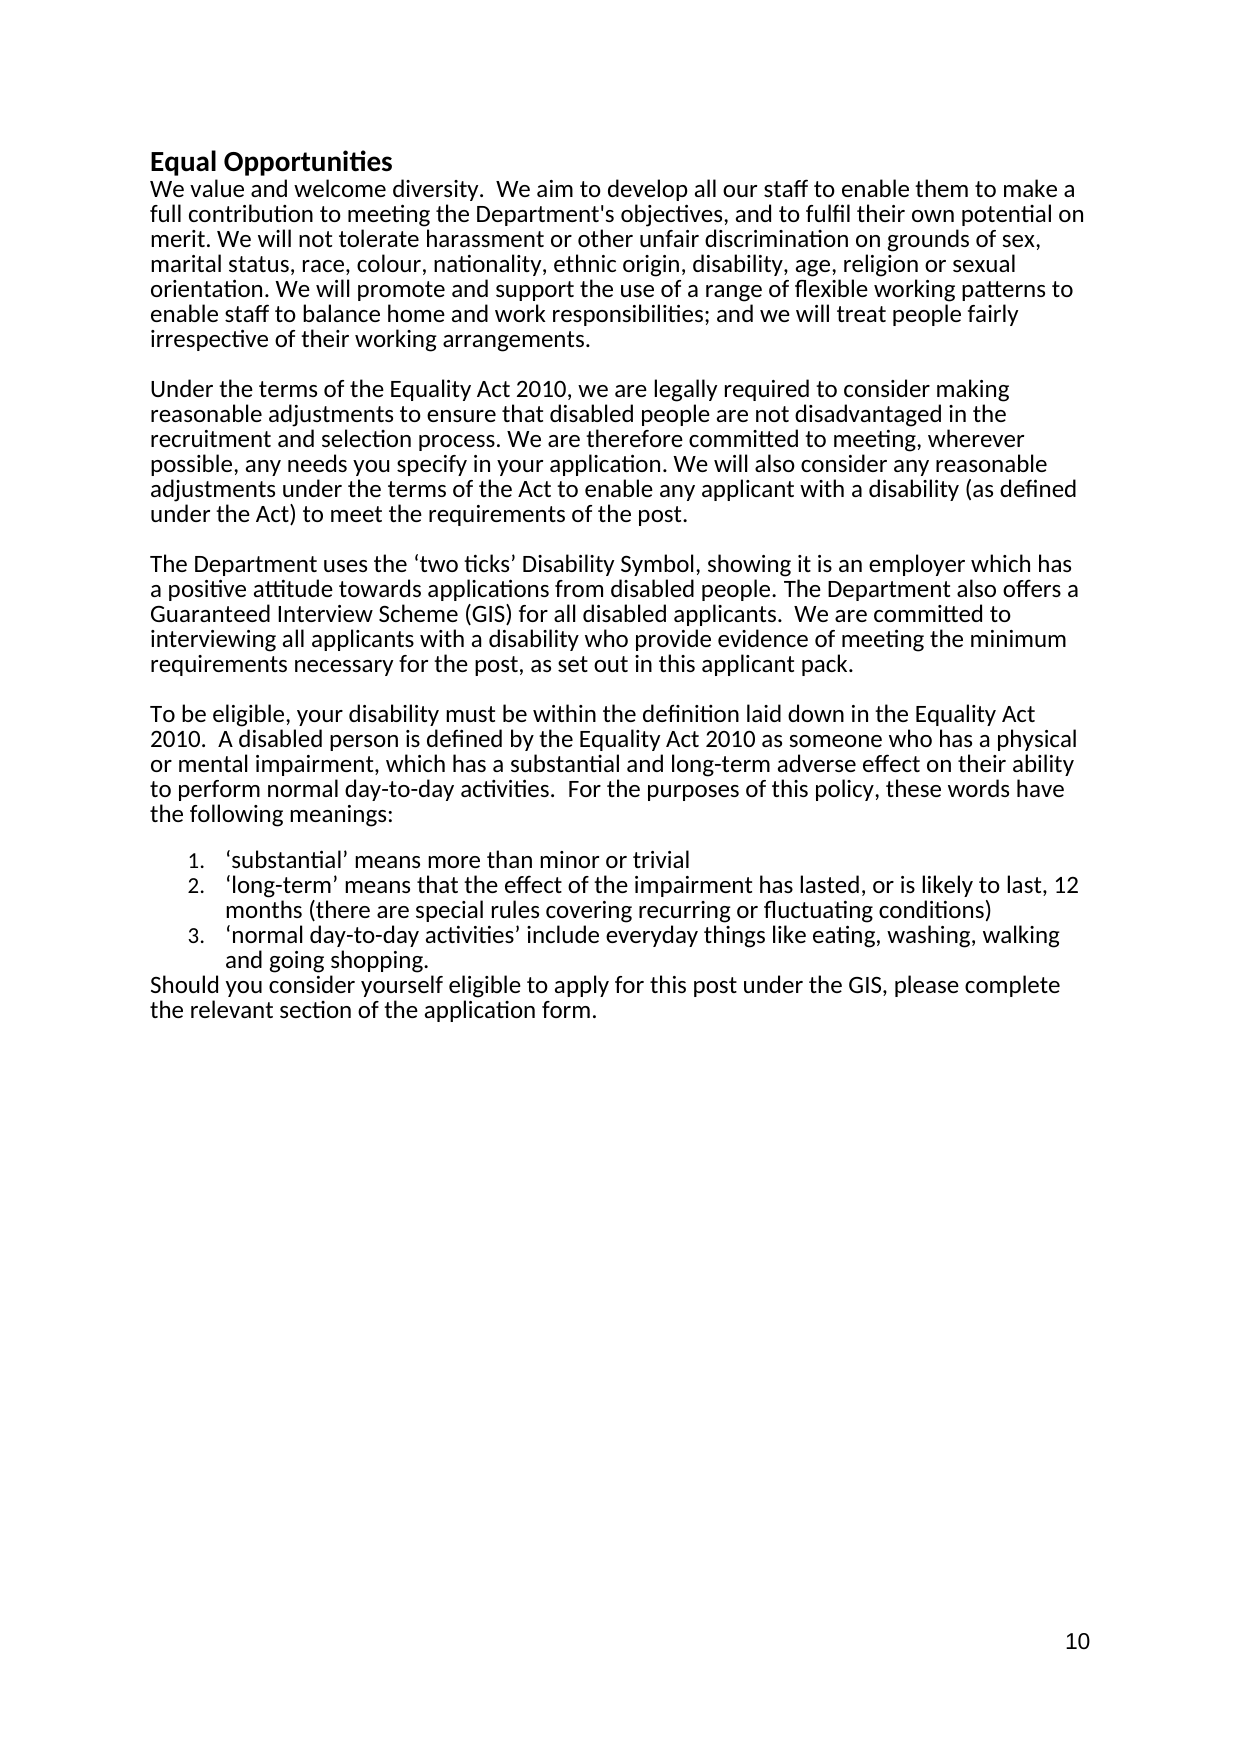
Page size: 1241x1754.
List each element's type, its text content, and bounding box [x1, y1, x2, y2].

list ‘long-term’ means that the effect of the impairment has lasted, or is likely to last, 12 months (there are special rules covering recurring or fluctuating conditions) [187, 875, 1090, 925]
list ‘normal day-to-day activities’ include everyday things like eating, washing, walking and going shopping. [187, 925, 1090, 975]
text To be eligible, your disability must be within the definition laid down in the Equality Act 2010. A disabled person is defined by the Equality Act 2010 as someone who has a physical or mental impairment, which has a substantial and long-term adverse effect on their ability to perform normal day-to-day activities. For the purposes of this policy, these words have the following meanings: [150, 704, 1090, 829]
text Under the terms of the Equality Act 2010, we are legally required to consider making reasonable adjustments to ensure that disabled people are not disadvantaged in the recruitment and selection process. We are therefore committed to meeting, wherever possible, any needs you specify in your application. We will also consider any reasonable adjustments under the terms of the Act to enable any applicant with a disability (as defined under the Act) to meet the requirements of the post. [150, 379, 1090, 529]
text We value and welcome diversity. We aim to develop all our staff to enable them to make a full contribution to meeting the Department's objectives, and to fulfil their own potential on merit. We will not tolerate harassment or other unfair discrimination on grounds of sex, marital status, race, colour, nationality, ethnic origin, disability, age, religion or sexual orientation. We will promote and support the use of a range of flexible working patterns to enable staff to balance home and work responsibilities; and we will treat people fairly irrespective of their working arrangements. [150, 179, 1090, 354]
list ‘substantial’ means more than minor or trivial [187, 850, 1090, 875]
text The Department uses the ‘two ticks’ Disability Symbol, showing it is an employer which has a positive attitude towards applications from disabled people. The Department also offers a Guaranteed Interview Scheme (GIS) for all disabled applicants. We are committed to interviewing all applicants with a disability who provide evidence of meeting the minimum requirements necessary for the post, as set out in this applicant pack. [150, 554, 1090, 679]
text Should you consider yourself eligible to apply for this post under the GIS, please complete the relevant section of the application form. [150, 975, 1090, 1025]
text Equal Opportunities [150, 150, 1090, 179]
